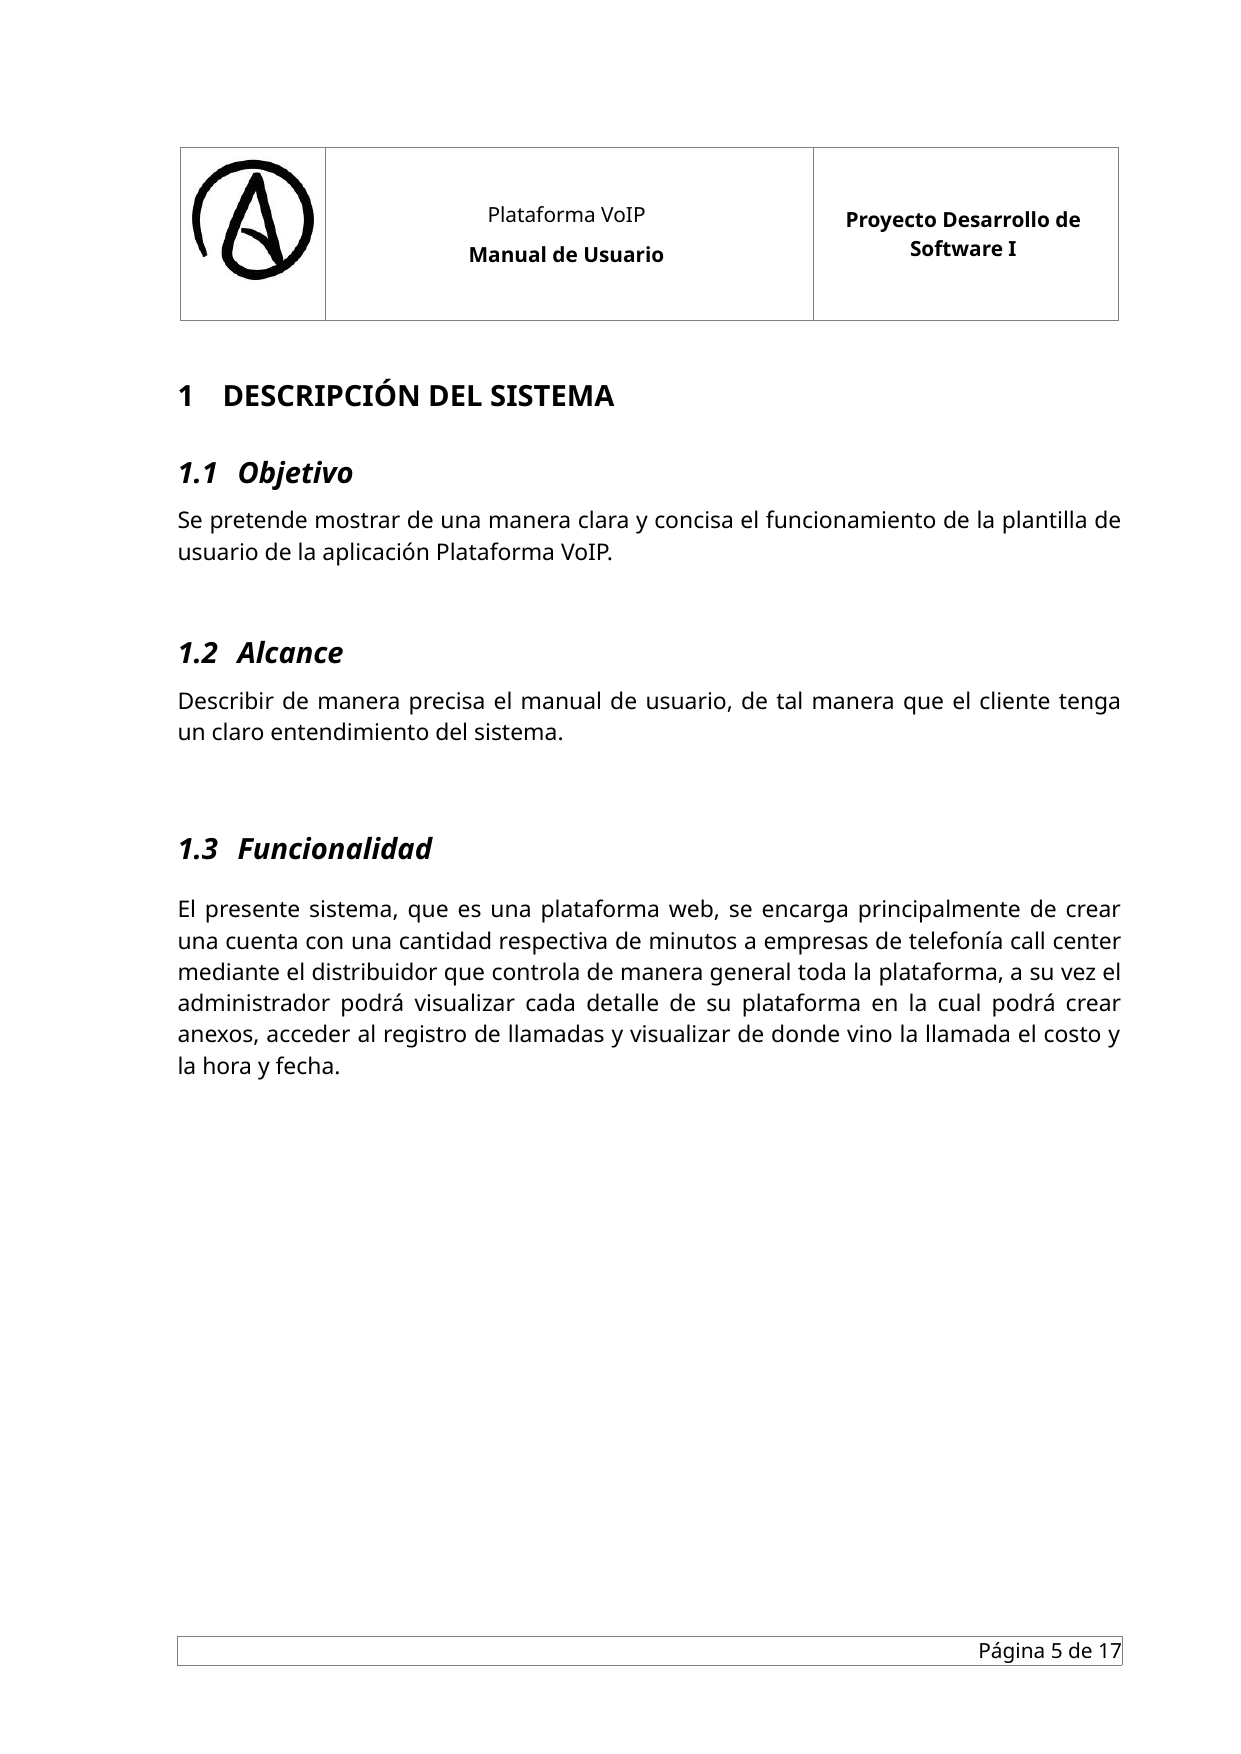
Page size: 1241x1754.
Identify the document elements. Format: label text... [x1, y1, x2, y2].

text Describir de manera precisa el manual de usuario, de tal manera que el cliente tenga un claro entendimiento del sistema. [177, 685, 1122, 747]
subtitle Objetivo [177, 452, 1122, 492]
text Se pretende mostrar de una manera clara y concisa el funcionamiento de la plantilla de usuario de la aplicación Plataforma VoIP. [177, 504, 1122, 567]
text El presente sistema, que es una plataforma web, se encarga principalmente de crear una cuenta con una cantidad respectiva de minutos a empresas de telefonía call center mediante el distribuidor que controla de manera general toda la plataforma, a su vez el administrador podrá visualizar cada detalle de su plataforma en la cual podrá crear anexos, acceder al registro de llamadas y visualizar de donde vino la llamada el costo y la hora y fecha. [177, 893, 1122, 1081]
subtitle DESCRIPCIÓN DEL SISTEMA [177, 375, 1122, 414]
subtitle Alcance [177, 633, 1122, 672]
subtitle Funcionalidad [177, 829, 1122, 868]
